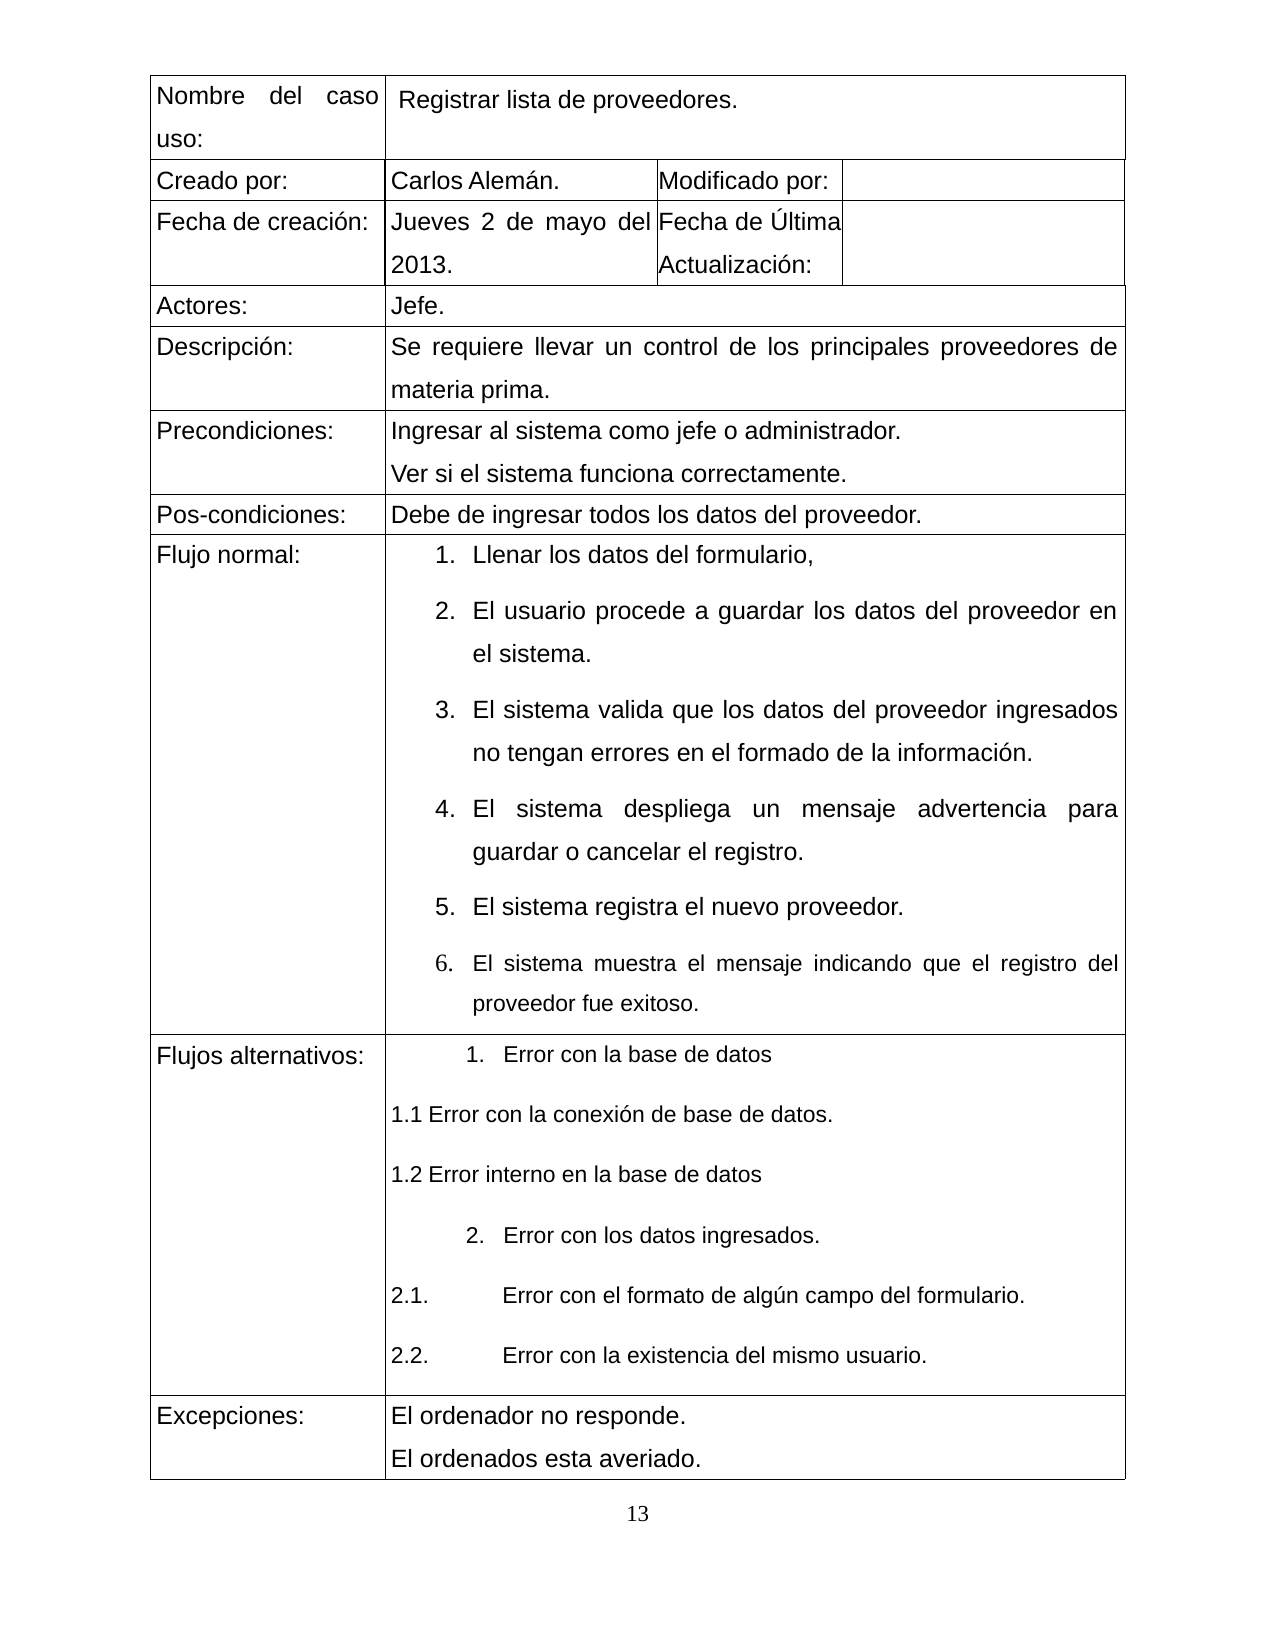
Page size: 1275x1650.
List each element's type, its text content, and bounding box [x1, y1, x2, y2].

table_cell Carlos Alemán. [386, 160, 657, 200]
table_cell El ordenador no responde. El ordenados esta averiado. [386, 1396, 1125, 1479]
table_cell Ingresar al sistema como jefe o administrador. Ver si el sistema funciona correctamente. [386, 411, 1125, 493]
table_cell [843, 160, 1124, 200]
table_cell Registrar lista de proveedores. [386, 76, 1125, 159]
table_cell Modificado por: [658, 160, 842, 200]
table_cell Creado por: [151, 160, 384, 200]
table_cell Pos-condiciones: [151, 495, 385, 534]
table_cell Jefe. [386, 286, 1125, 326]
table_cell Excepciones: [151, 1396, 385, 1479]
table_cell Descripción: [151, 327, 385, 409]
table_cell Fecha de creación: [151, 201, 384, 284]
table_cell Debe de ingresar todos los datos del proveedor. [386, 495, 1125, 534]
table_cell [843, 201, 1124, 284]
table_cell Fecha de Última Actualización: [658, 201, 842, 284]
table_cell Actores: [151, 286, 385, 326]
table_cell Se requiere llevar un control de los principales proveedores de materia prima. [386, 327, 1125, 409]
table_cell Jueves 2 de mayo del 2013. [386, 201, 657, 284]
table_cell Flujos alternativos: [151, 1035, 385, 1395]
table_cell Flujo normal: [151, 535, 385, 1034]
table_cell Precondiciones: [151, 411, 385, 493]
table_cell Nombre del caso uso: [151, 76, 385, 159]
table_cell Error con la base de datos Error con la conexión de base de datos. Error interno en la base de datos Error con los datos ingresados. Error con el formato de algún campo del formulario. Error con la existencia del mismo usuario. [386, 1035, 1125, 1395]
table_cell Llenar los datos del formulario, El usuario procede a guardar los datos del proveedor en el sistema. El sistema valida que los datos del proveedor ingresados no tengan errores en el formado de la información. El sistema despliega un mensaje advertencia para guardar o cancelar el registro. El sistema registra el nuevo proveedor. El sistema muestra el mensaje indicando que el registro del proveedor fue exitoso. [386, 535, 1125, 1034]
